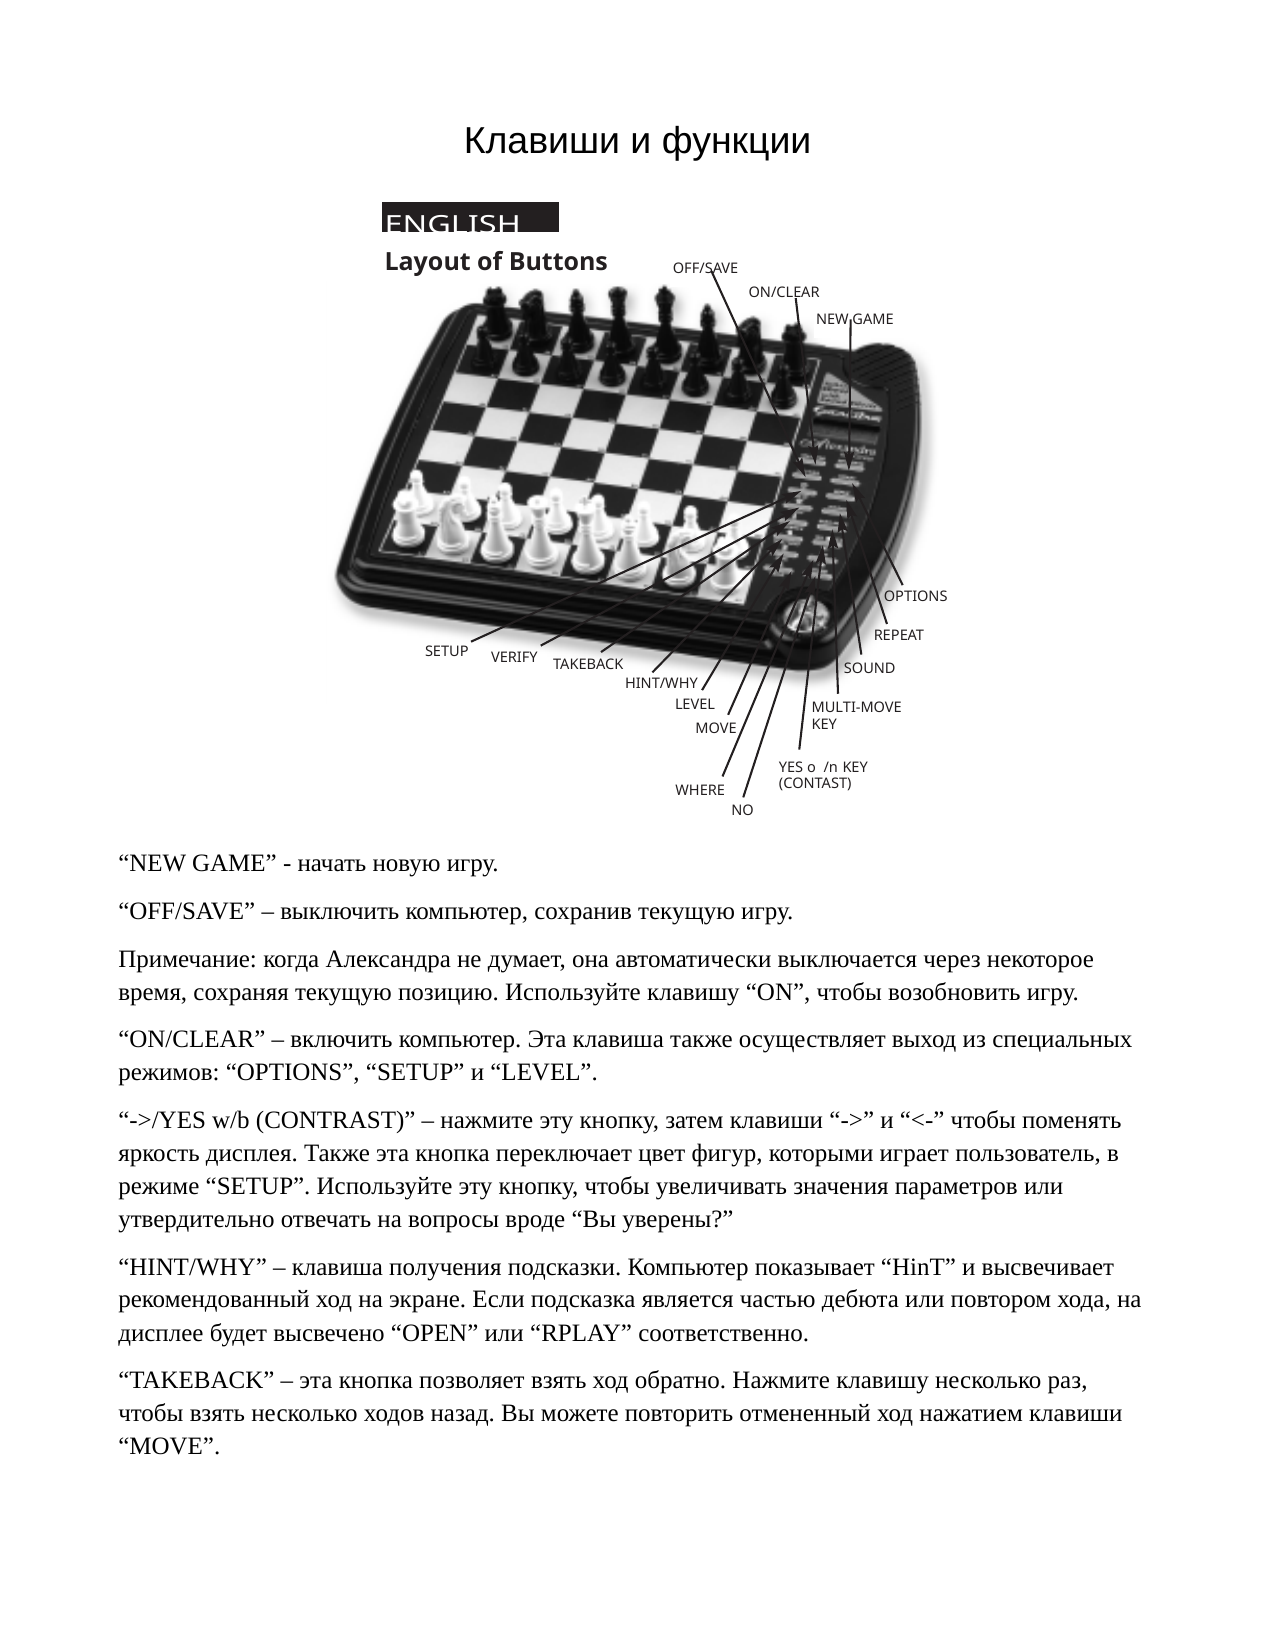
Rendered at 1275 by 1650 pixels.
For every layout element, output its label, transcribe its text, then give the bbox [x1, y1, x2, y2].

text “TAKEBACK” – эта кнопка позволяет взять ход обратно. Нажмите клавишу несколько раз, чтобы взять несколько ходов назад. Вы можете повторить отмененный ход нажатием клавиши “MOVE”. [118, 1365, 1157, 1460]
subtitle Клавиши и функции [118, 118, 1157, 161]
picture [325, 281, 941, 704]
text “NEW GAME” - начать новую игру. [118, 848, 1157, 877]
picture [776, 594, 815, 704]
text “HINT/WHY” – клавиша получения подсказки. Компьютер показывает “HinT” и высвечивает рекомендованный ход на экране. Если подсказка является частью дебюта или повтором хода, на дисплее будет высвечено “OPEN” или “RPLAY” соответственно. [118, 1252, 1157, 1346]
text “->/YES w/b (CONTRAST)” – нажмите эту кнопку, затем клавиши “->” и “<-” чтобы поменять яркость дисплея. Также эта кнопка переключает цвет фигур, которыми играет пользователь, в режиме “SETUP”. Используйте эту кнопку, чтобы увеличивать значения параметров или утвердительно отвечать на вопросы вроде “Вы уверены?” [118, 1105, 1157, 1233]
text “OFF/SAVE” – выключить компьютер, сохранив текущую игру. [118, 896, 1157, 925]
text Примечание: когда Александра не думает, она автоматически выключается через некоторое время, сохраняя текущую позицию. Используйте клавишу “ON”, чтобы возобновить игру. [118, 944, 1157, 1005]
text “ON/CLEAR” – включить компьютер. Эта клавиша также осуществляет выход из специальных режимов: “OPTIONS”, “SETUP” и “LEVEL”. [118, 1024, 1157, 1086]
